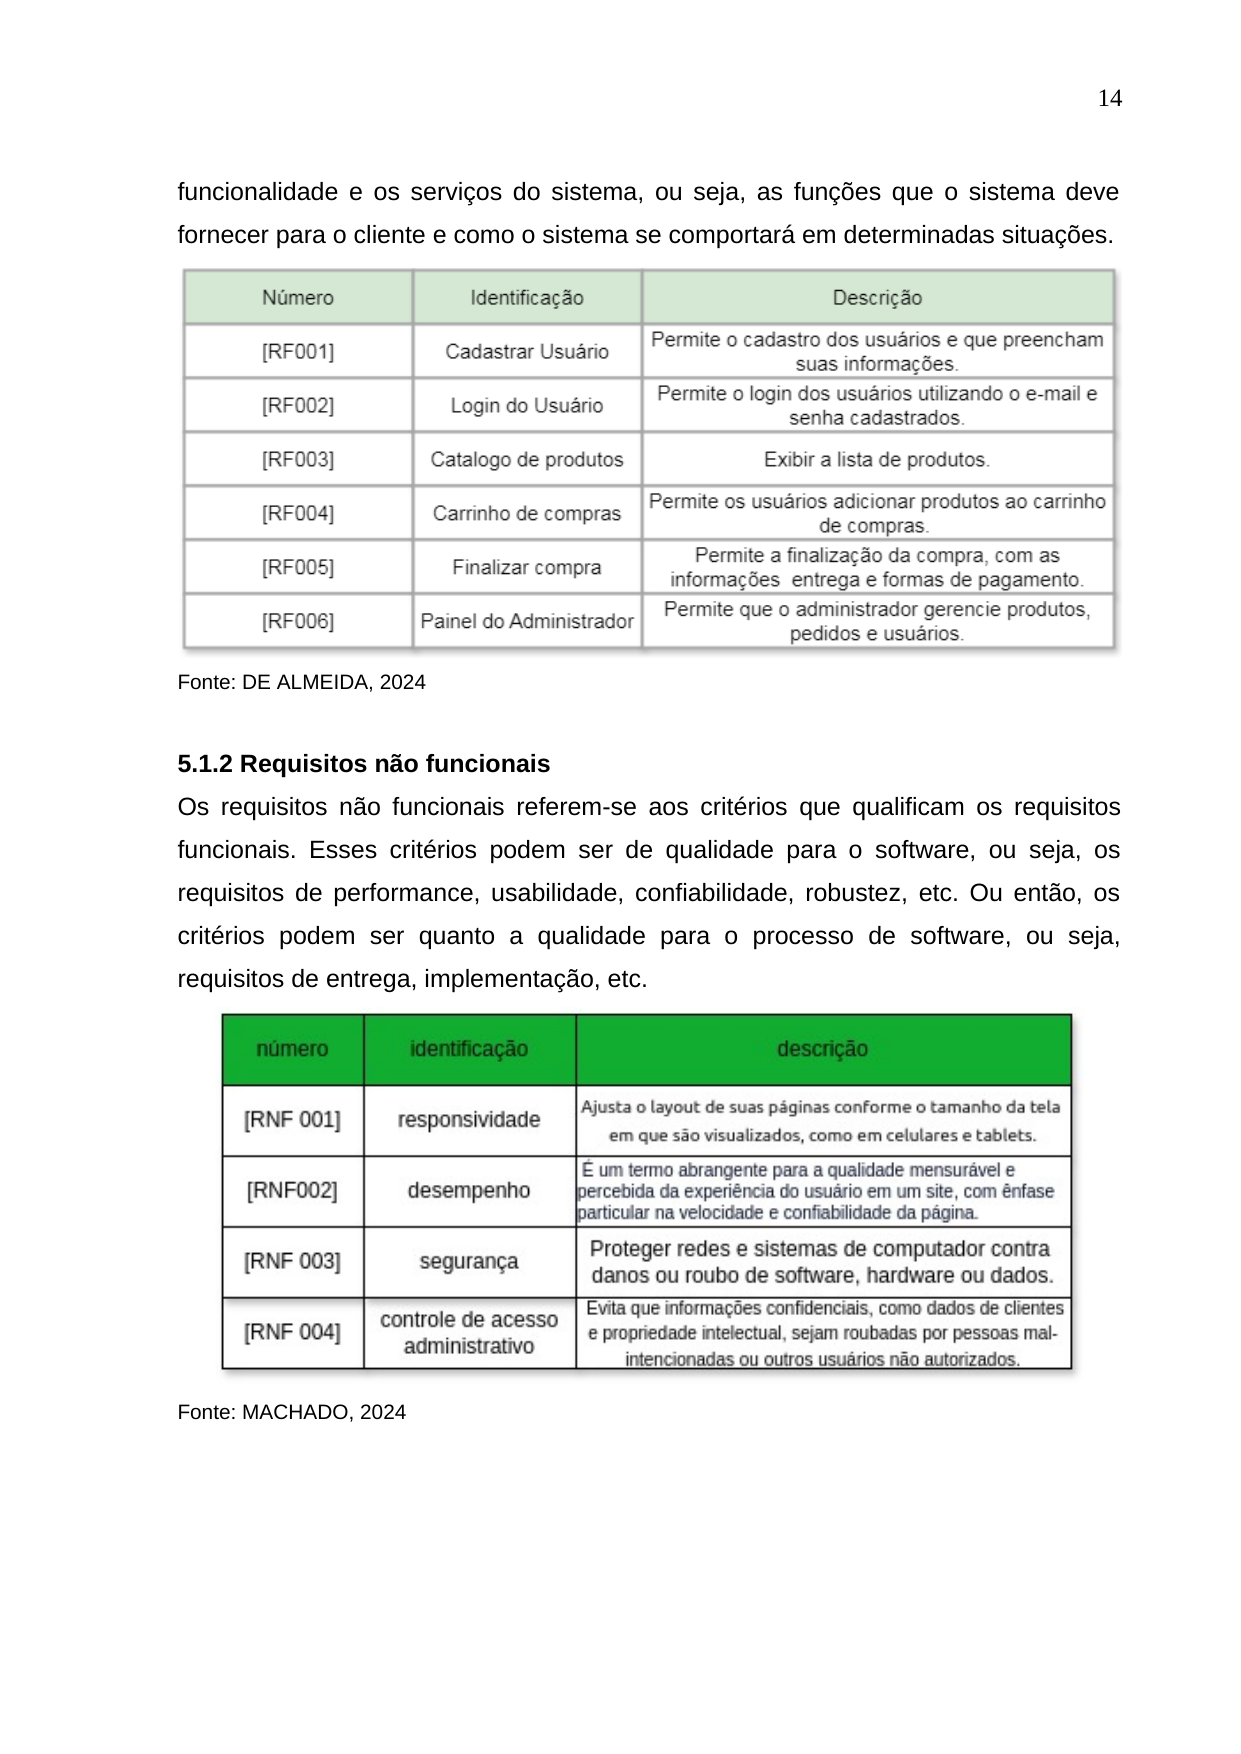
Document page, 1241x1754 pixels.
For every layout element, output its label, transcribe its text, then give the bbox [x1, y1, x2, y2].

text Fonte: MACHADO, 2024 [177, 1008, 1122, 1424]
picture [215, 1007, 1085, 1384]
subtitle 5.1.2 Requisitos não funcionais [177, 749, 1122, 778]
text funcionalidade e os serviços do sistema, ou seja, as funções que o sistema deve fornecer para o cliente e como o sistema se comportará em determinadas situações. [177, 177, 1122, 249]
text Fonte: DE ALMEIDA, 2024 [177, 658, 1122, 694]
picture [177, 263, 1123, 658]
text Os requisitos não funcionais referem-se aos critérios que qualificam os requisitos funcionais. Esses critérios podem ser de qualidade para o software, ou seja, os requisitos de performance, usabilidade, confiabilidade, robustez, etc. Ou então, os critérios podem ser quanto a qualidade para o processo de software, ou seja, requisitos de entrega, implementação, etc. [177, 792, 1122, 993]
